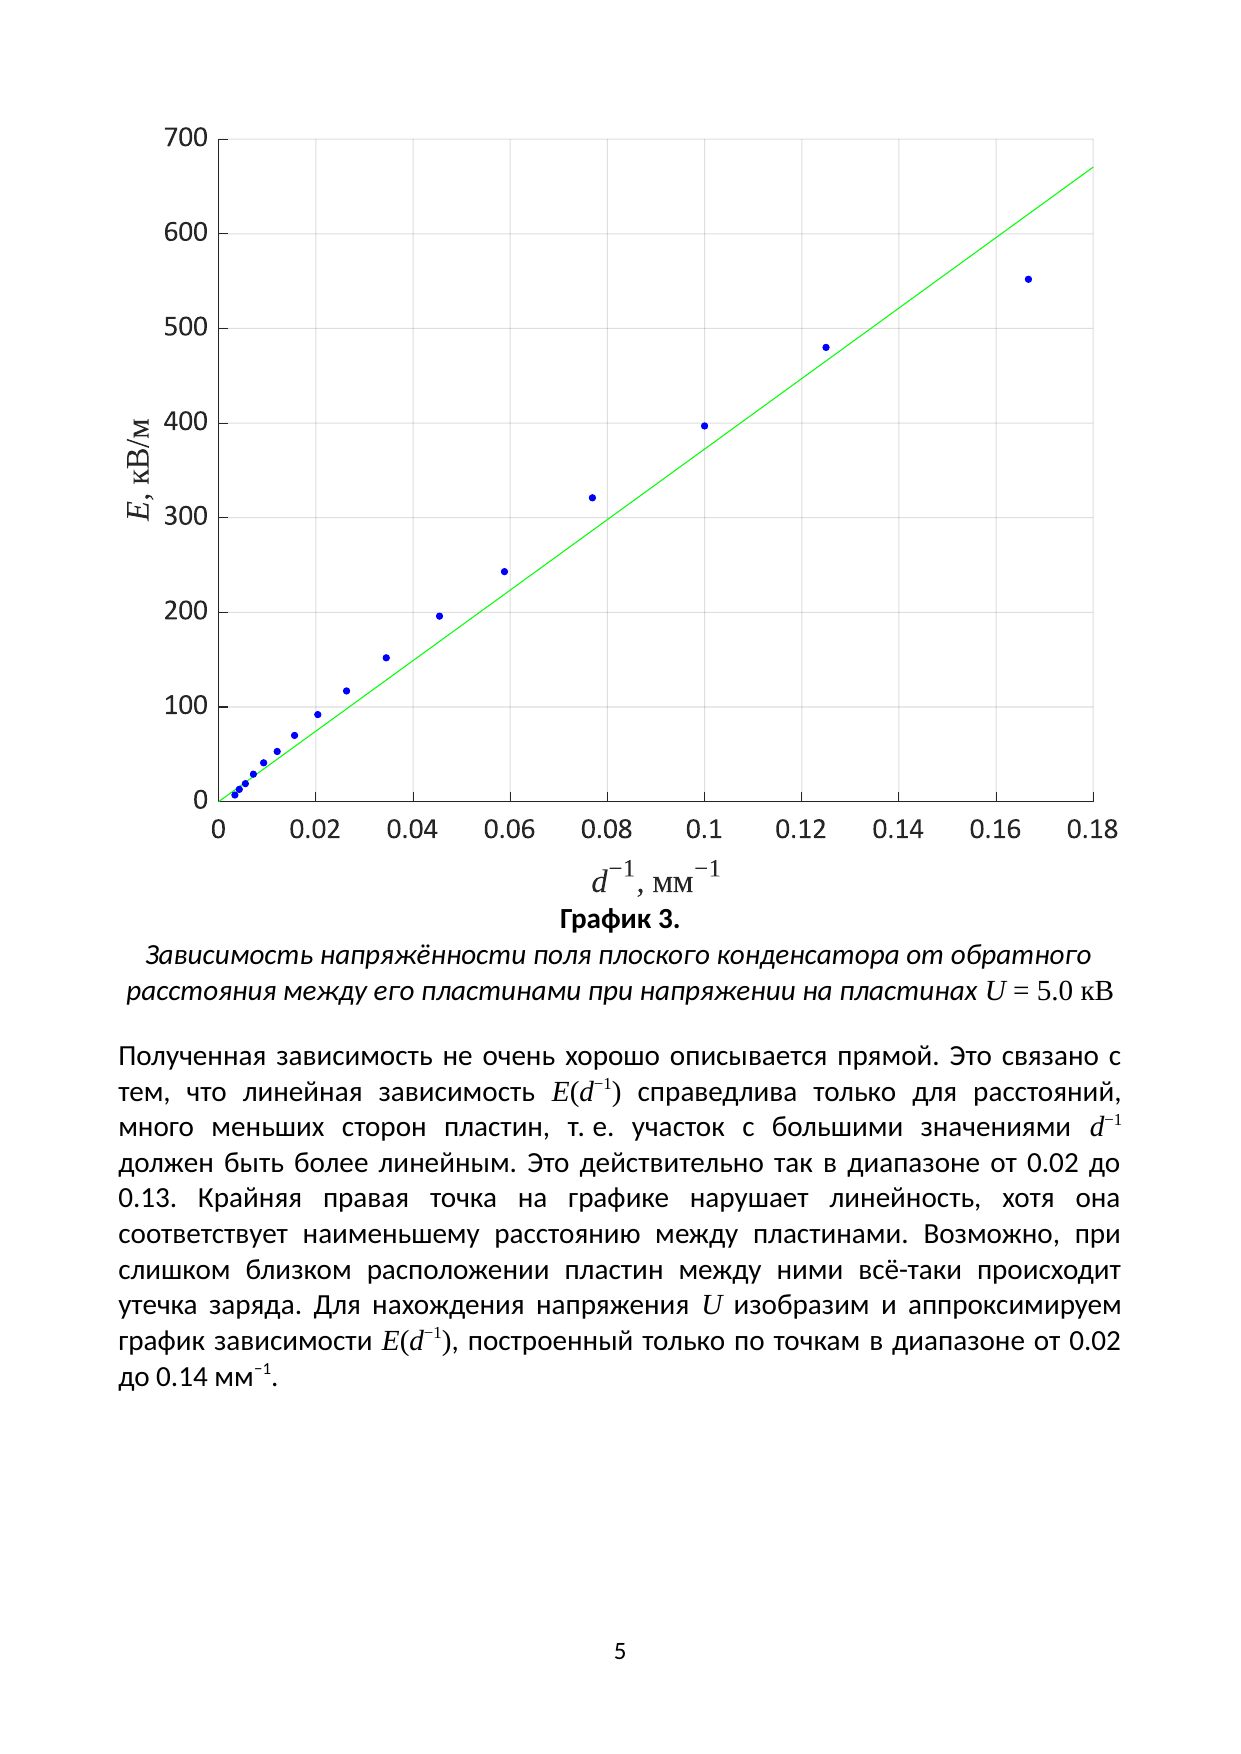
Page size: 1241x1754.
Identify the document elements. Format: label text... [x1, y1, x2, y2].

text Полученная зависимость не очень хорошо описывается прямой. Это связано с тем, что линейная зависимость E(d−1) справедлива только для расстояний, много меньших сторон пластин, т. е. участок с большими значениями d−1 должен быть более линейным. Это действительно так в диапазоне от 0.02 до 0.13. Крайняя правая точка на графике нарушает линейность, хотя она соответствует наименьшему расстоянию между пластинами. Возможно, при слишком близком расположении пластин между ними всё-таки происходит утечка заряда. Для нахождения напряжения U изобразим и аппроксимируем график зависимости E(d−1), построенный только по точкам в диапазоне от 0.02 до 0.14 мм−1. [118, 1037, 1122, 1393]
text График 3. Зависимость напряжённости поля плоского конденсатора от обратного расстояния между его пластинами при напряжении на пластинах U = 5.0 кВ [118, 900, 1122, 1007]
